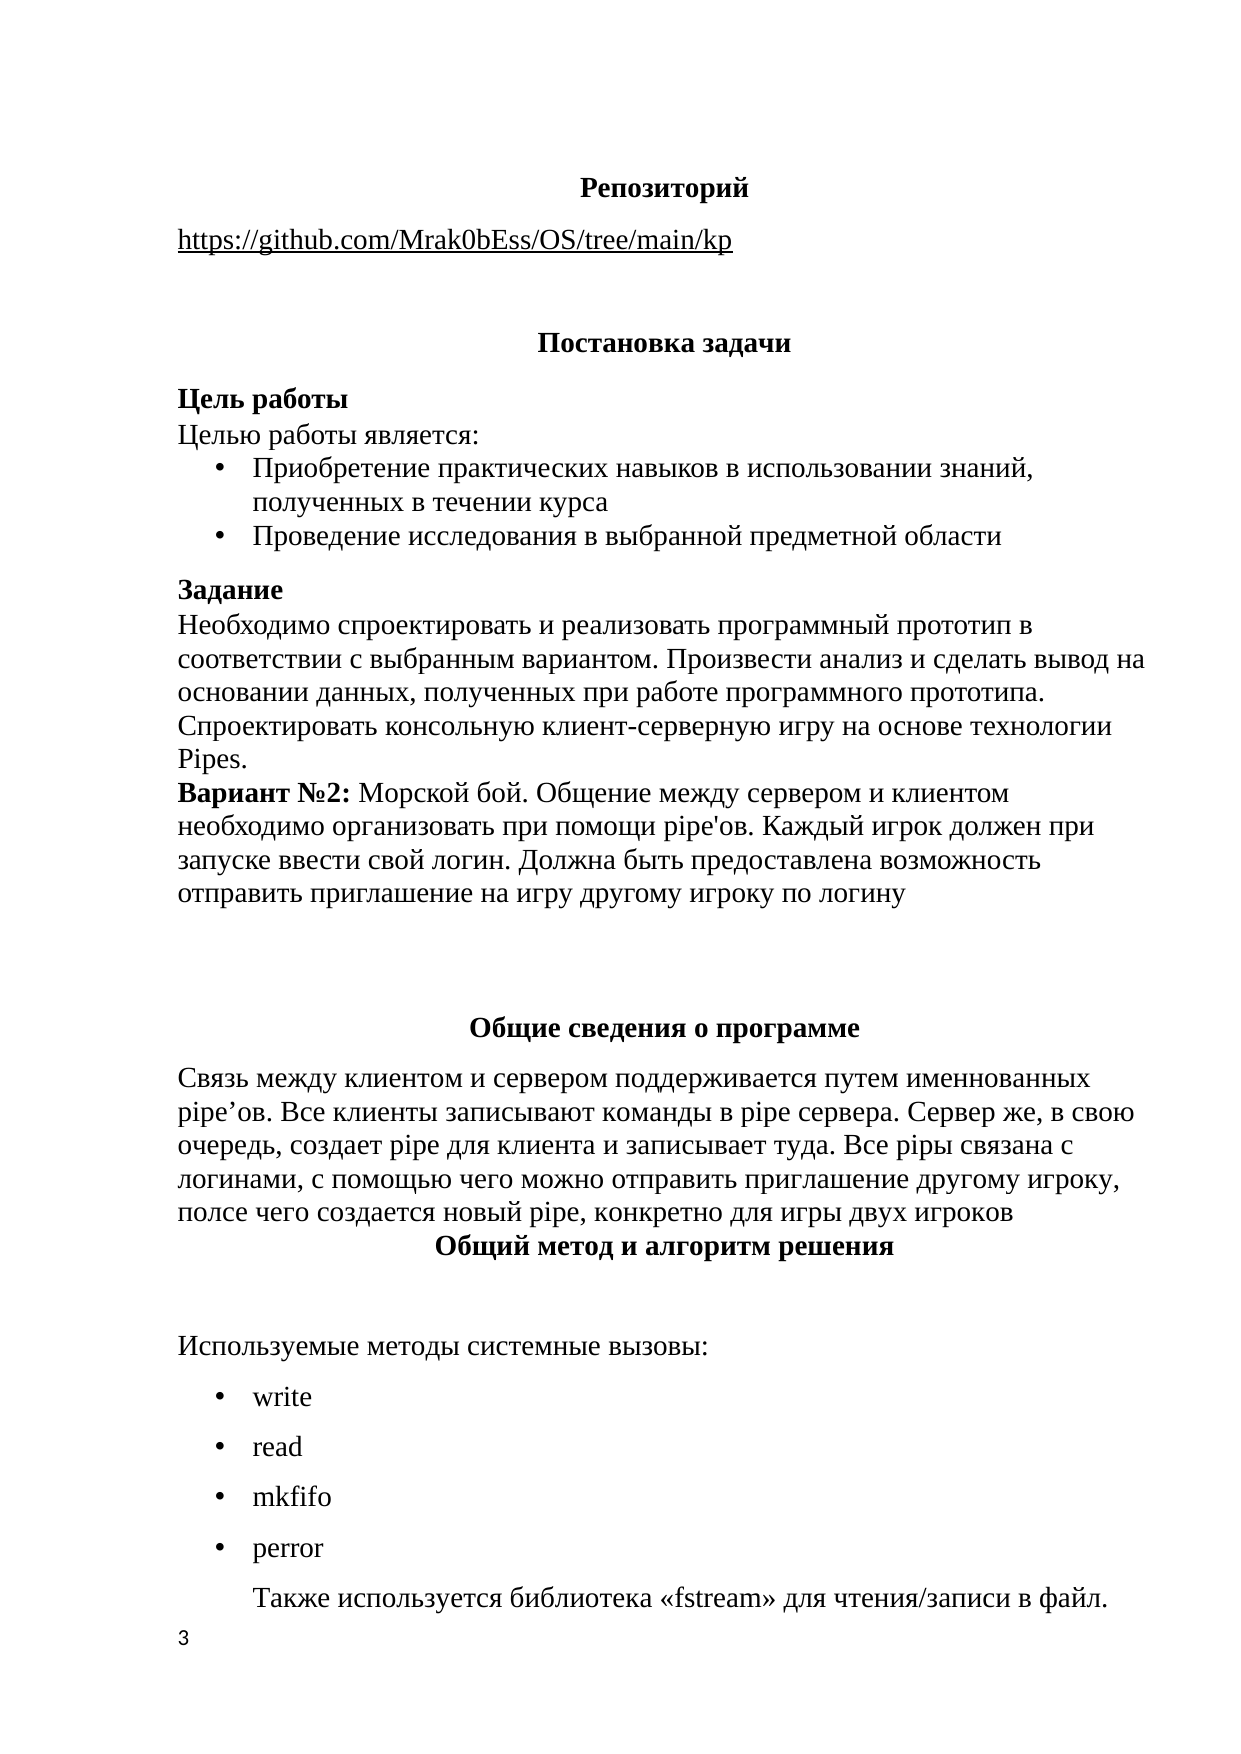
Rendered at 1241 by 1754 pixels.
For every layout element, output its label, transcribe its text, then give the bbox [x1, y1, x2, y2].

text https://github.com/Mrak0bEss/OS/tree/main/kp [177, 222, 1152, 255]
list Приобретение практических навыков в использовании знаний, полученных в течении курса [215, 450, 1152, 518]
text Постановка задачи [177, 326, 1152, 359]
text Общий метод и алгоритм решения [177, 1228, 1152, 1261]
list perror [215, 1530, 1152, 1564]
text Вариант №2: Морской бой. Общение между сервером и клиентом необходимо организовать при помощи pipe'ов. Каждый игрок должен при запуске ввести свой логин. Должна быть предоставлена возможность отправить приглашение на игру другому игроку по логину [177, 775, 1152, 909]
text Необходимо спроектировать и реализовать программный прототип в соответствии с выбранным вариантом. Произвести анализ и сделать вывод на основании данных, полученных при работе программного прототипа. [177, 607, 1152, 708]
list Используемые методы системные вызовы: [177, 1328, 1152, 1362]
list mkfifo [215, 1479, 1152, 1513]
list Проведение исследования в выбранной предметной области [215, 518, 1152, 551]
list Также используется библиотека «fstream» для чтения/записи в файл. [215, 1580, 1152, 1614]
text Репозиторий [177, 170, 1152, 203]
list read [215, 1429, 1152, 1463]
text Спроектировать консольную клиент-серверную игру на основе технологии Pipes. [177, 708, 1152, 775]
subtitle Задание [177, 572, 1152, 606]
subtitle Цель работы [177, 382, 1152, 415]
text Общие сведения о программе [177, 1010, 1152, 1043]
text Связь между клиентом и сервером поддерживается путем именнованных pipe’ов. Все клиенты записывают команды в pipe сервера. Сервер же, в свою очередь, создает pipe для клиента и записывает туда. Все pipы связана с логинами, с помощью чего можно отправить приглашение другому игроку, полсе чего создается новый pipe, конкретно для игры двух игроков [177, 1060, 1152, 1228]
text Целью работы является: [177, 417, 1152, 450]
list write [215, 1379, 1152, 1412]
